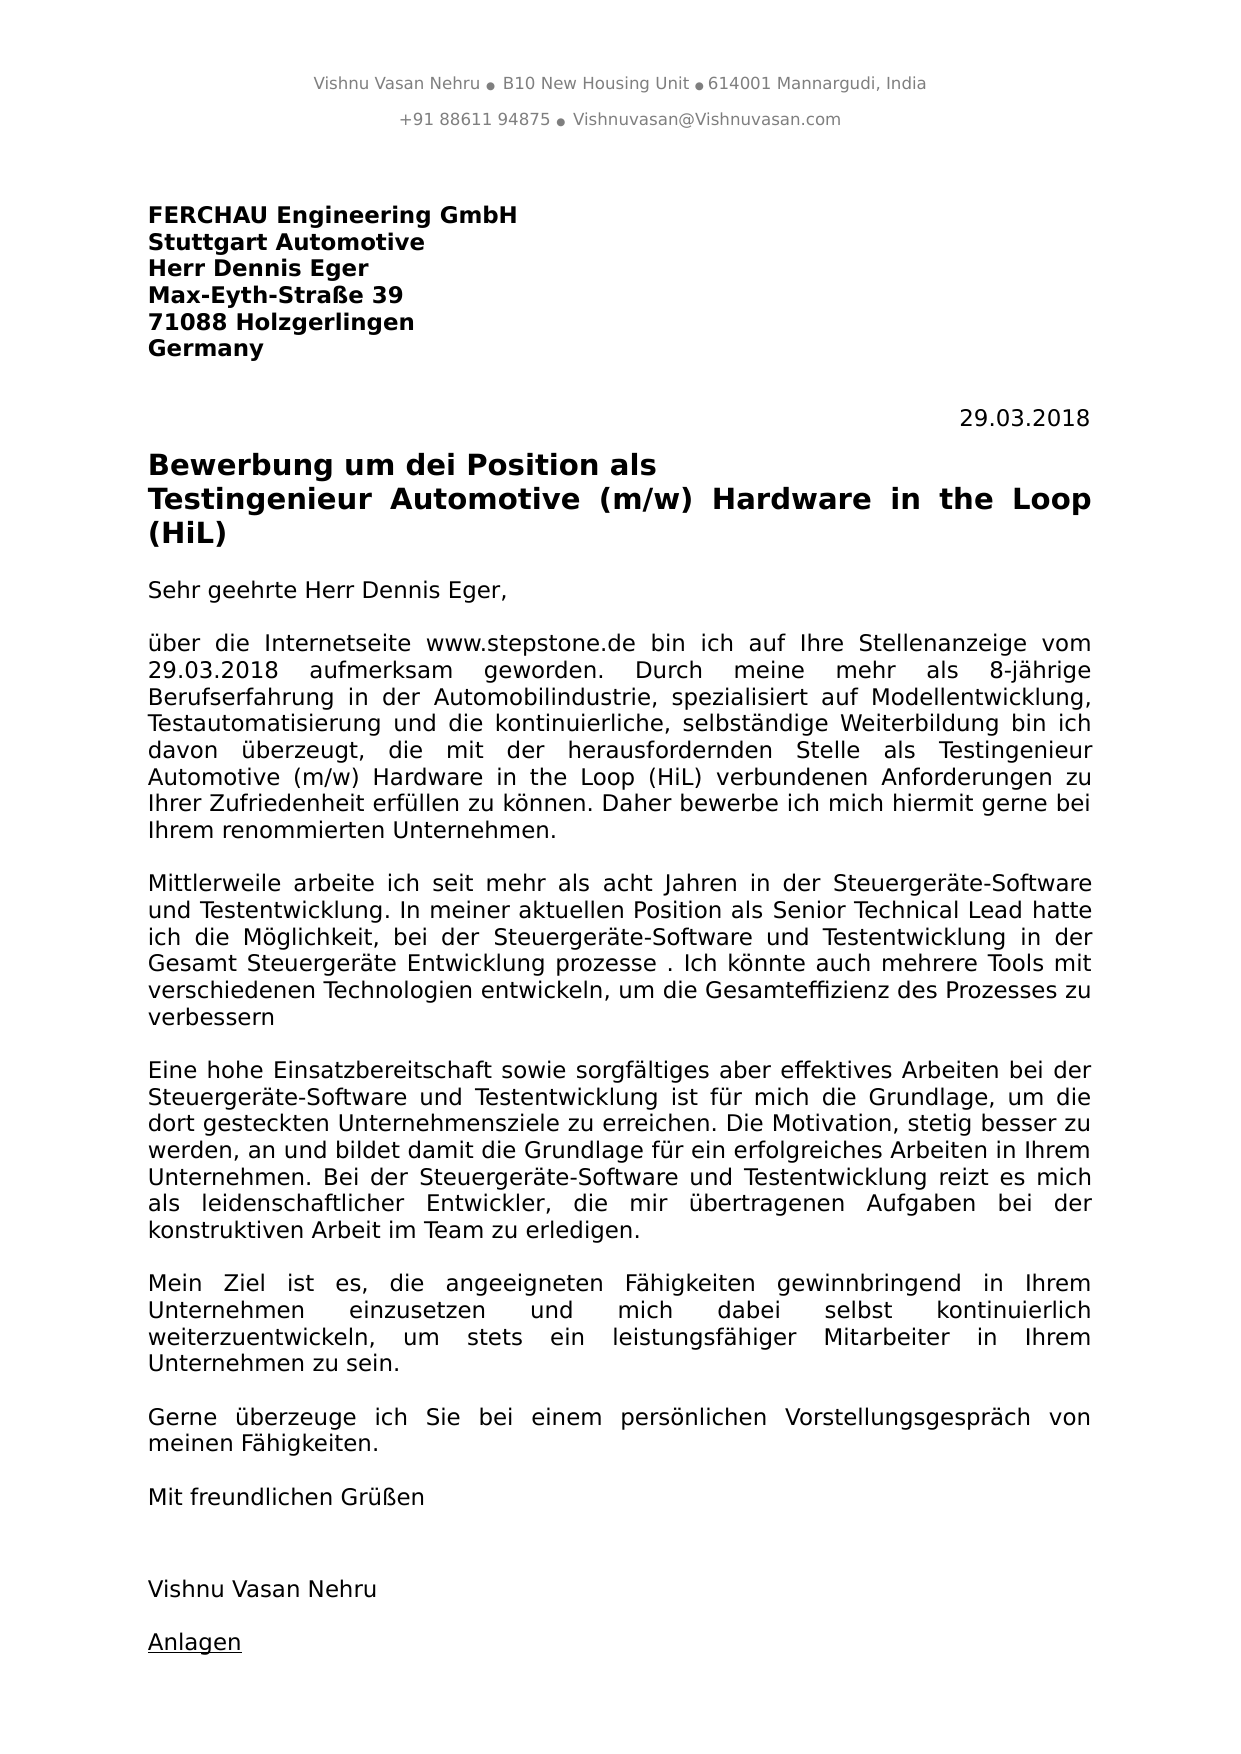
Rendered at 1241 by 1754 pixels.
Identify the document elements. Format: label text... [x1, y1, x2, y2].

text Herr Dennis Eger [148, 255, 1093, 282]
text FERCHAU Engineering GmbH [148, 202, 1093, 229]
text Gerne überzeuge ich Sie bei einem persönlichen Vorstellungsgespräch von meinen Fähigkeiten. [148, 1404, 1093, 1457]
text Germany [148, 335, 1093, 362]
text Sehr geehrte Herr Dennis Eger, [148, 577, 1093, 604]
text Max-Eyth-Straße 39 [148, 282, 1093, 309]
text Vishnu Vasan Nehru [148, 1576, 1093, 1602]
text Stuttgart Automotive [148, 229, 1093, 255]
text 29.03.2018 [959, 405, 1093, 432]
text Mittlerweile arbeite ich seit mehr als acht Jahren in der Steuergeräte-Software und Testentwicklung. In meiner aktuellen Position als Senior Technical Lead hatte ich die Möglichkeit, bei der Steuergeräte-Software und Testentwicklung in der Gesamt Steuergeräte Entwicklung prozesse . Ich könnte auch mehrere Tools mit verschiedenen Technologien entwickeln, um die Gesamteffizienz des Prozesses zu verbessern [148, 871, 1093, 1031]
text Bewerbung um dei Position als [148, 449, 1093, 483]
text Eine hohe Einsatzbereitschaft sowie sorgfältiges aber effektives Arbeiten bei der Steuergeräte-Software und Testentwicklung ist für mich die Grundlage, um die dort gesteckten Unternehmensziele zu erreichen. Die Motivation, stetig besser zu werden, an und bildet damit die Grundlage für ein erfolgreiches Arbeiten in Ihrem Unternehmen. Bei der Steuergeräte-Software und Testentwicklung reizt es mich als leidenschaftlicher Entwickler, die mir übertragenen Aufgaben bei der konstruktiven Arbeit im Team zu erledigen. [148, 1057, 1093, 1244]
text Anlagen [148, 1629, 1093, 1656]
subtitle Testingenieur Automotive (m/w) Hardware in the Loop (HiL) [148, 483, 1093, 551]
text 71088 Holzgerlingen [148, 309, 1093, 335]
text über die Internetseite www.stepstone.de bin ich auf Ihre Stellenanzeige vom 29.03.2018 aufmerksam geworden. Durch meine mehr als 8-jährige Berufserfahrung in der Automobilindustrie, spezialisiert auf Modellentwicklung, Testautomatisierung und die kontinuierliche, selbständige Weiterbildung bin ich davon überzeugt, die mit der herausfordernden Stelle als Testingenieur Automotive (m/w) Hardware in the Loop (HiL) verbundenen Anforderungen zu Ihrer Zufriedenheit erfüllen zu können. Daher bewerbe ich mich hiermit gerne bei Ihrem renommierten Unternehmen. [148, 631, 1093, 844]
text Mein Ziel ist es, die angeeigneten Fähigkeiten gewinnbringend in Ihrem Unternehmen einzusetzen und mich dabei selbst kontinuierlich weiterzuentwickeln, um stets ein leistungsfähiger Mitarbeiter in Ihrem Unternehmen zu sein. [148, 1271, 1093, 1377]
text Mit freundlichen Grüßen [148, 1484, 1093, 1511]
